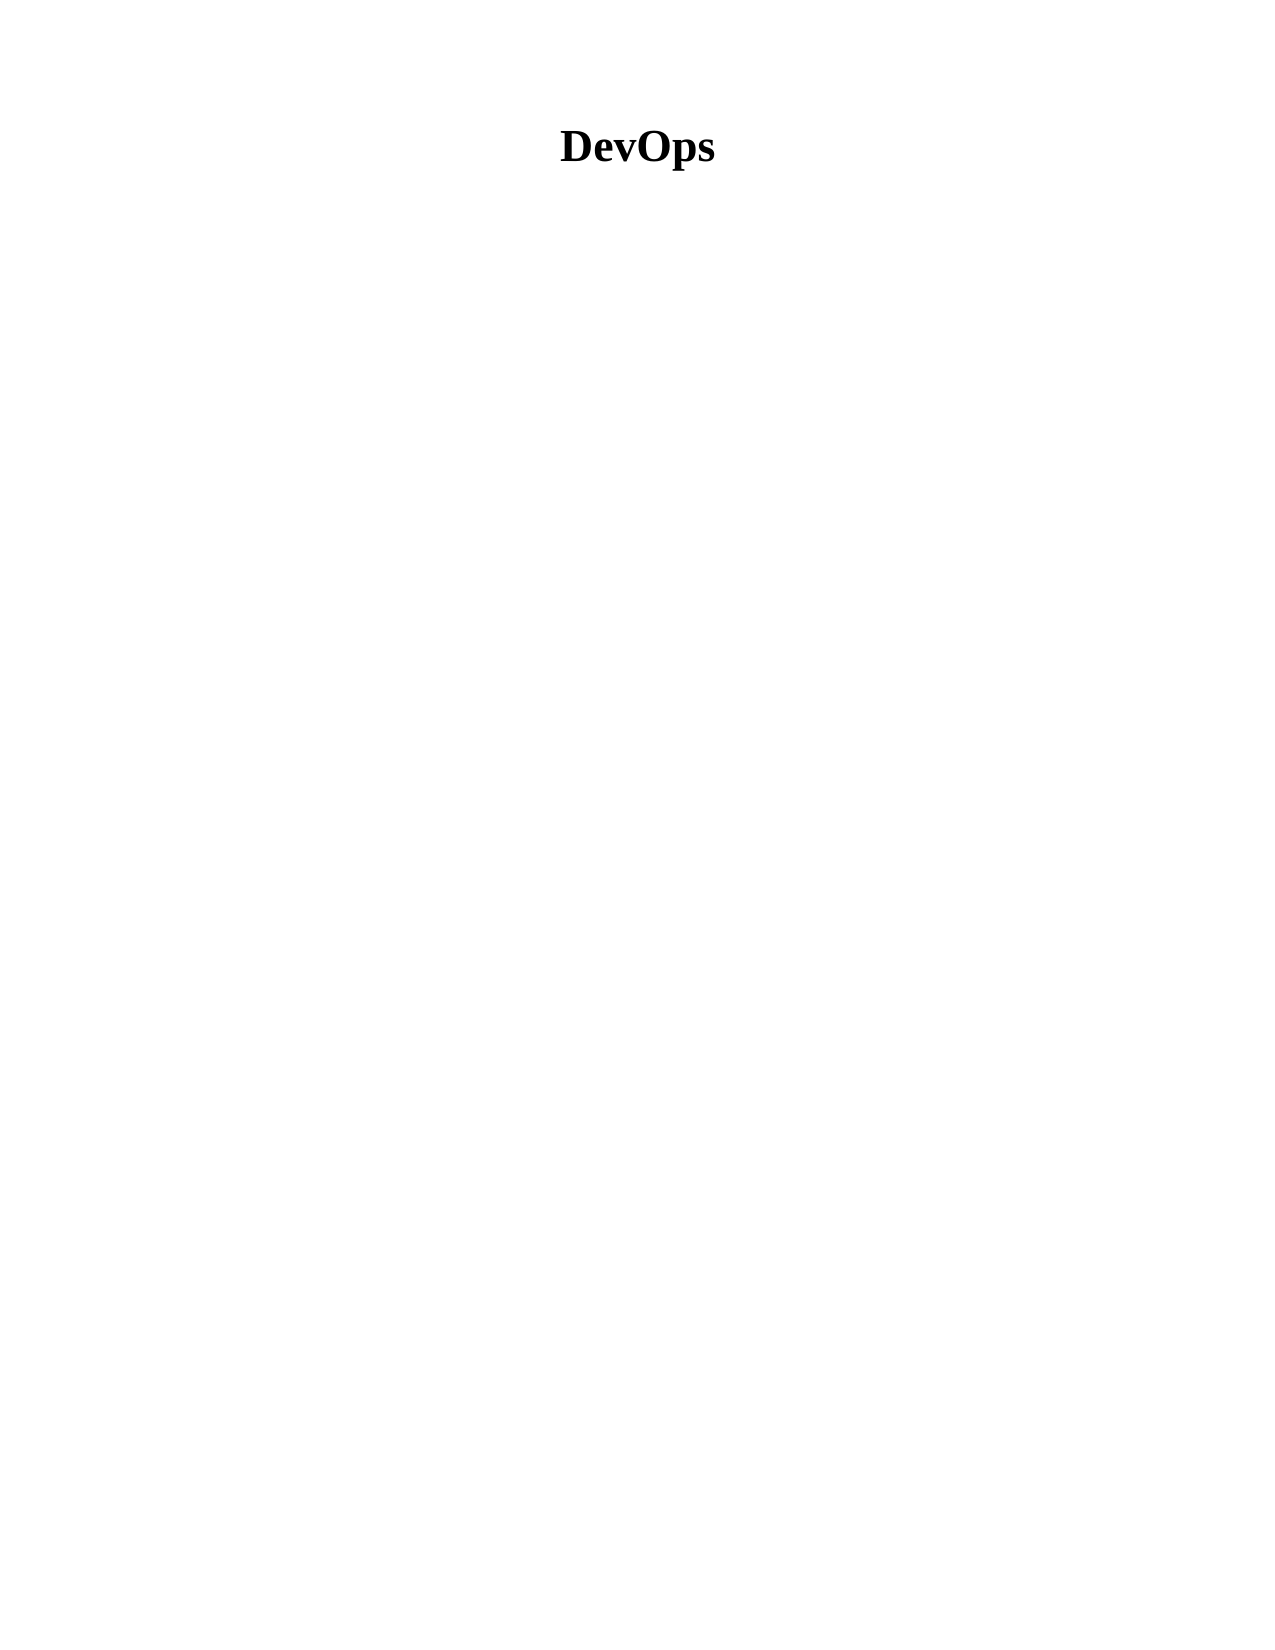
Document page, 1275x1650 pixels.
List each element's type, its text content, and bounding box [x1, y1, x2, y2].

text DevOps [118, 118, 1157, 171]
